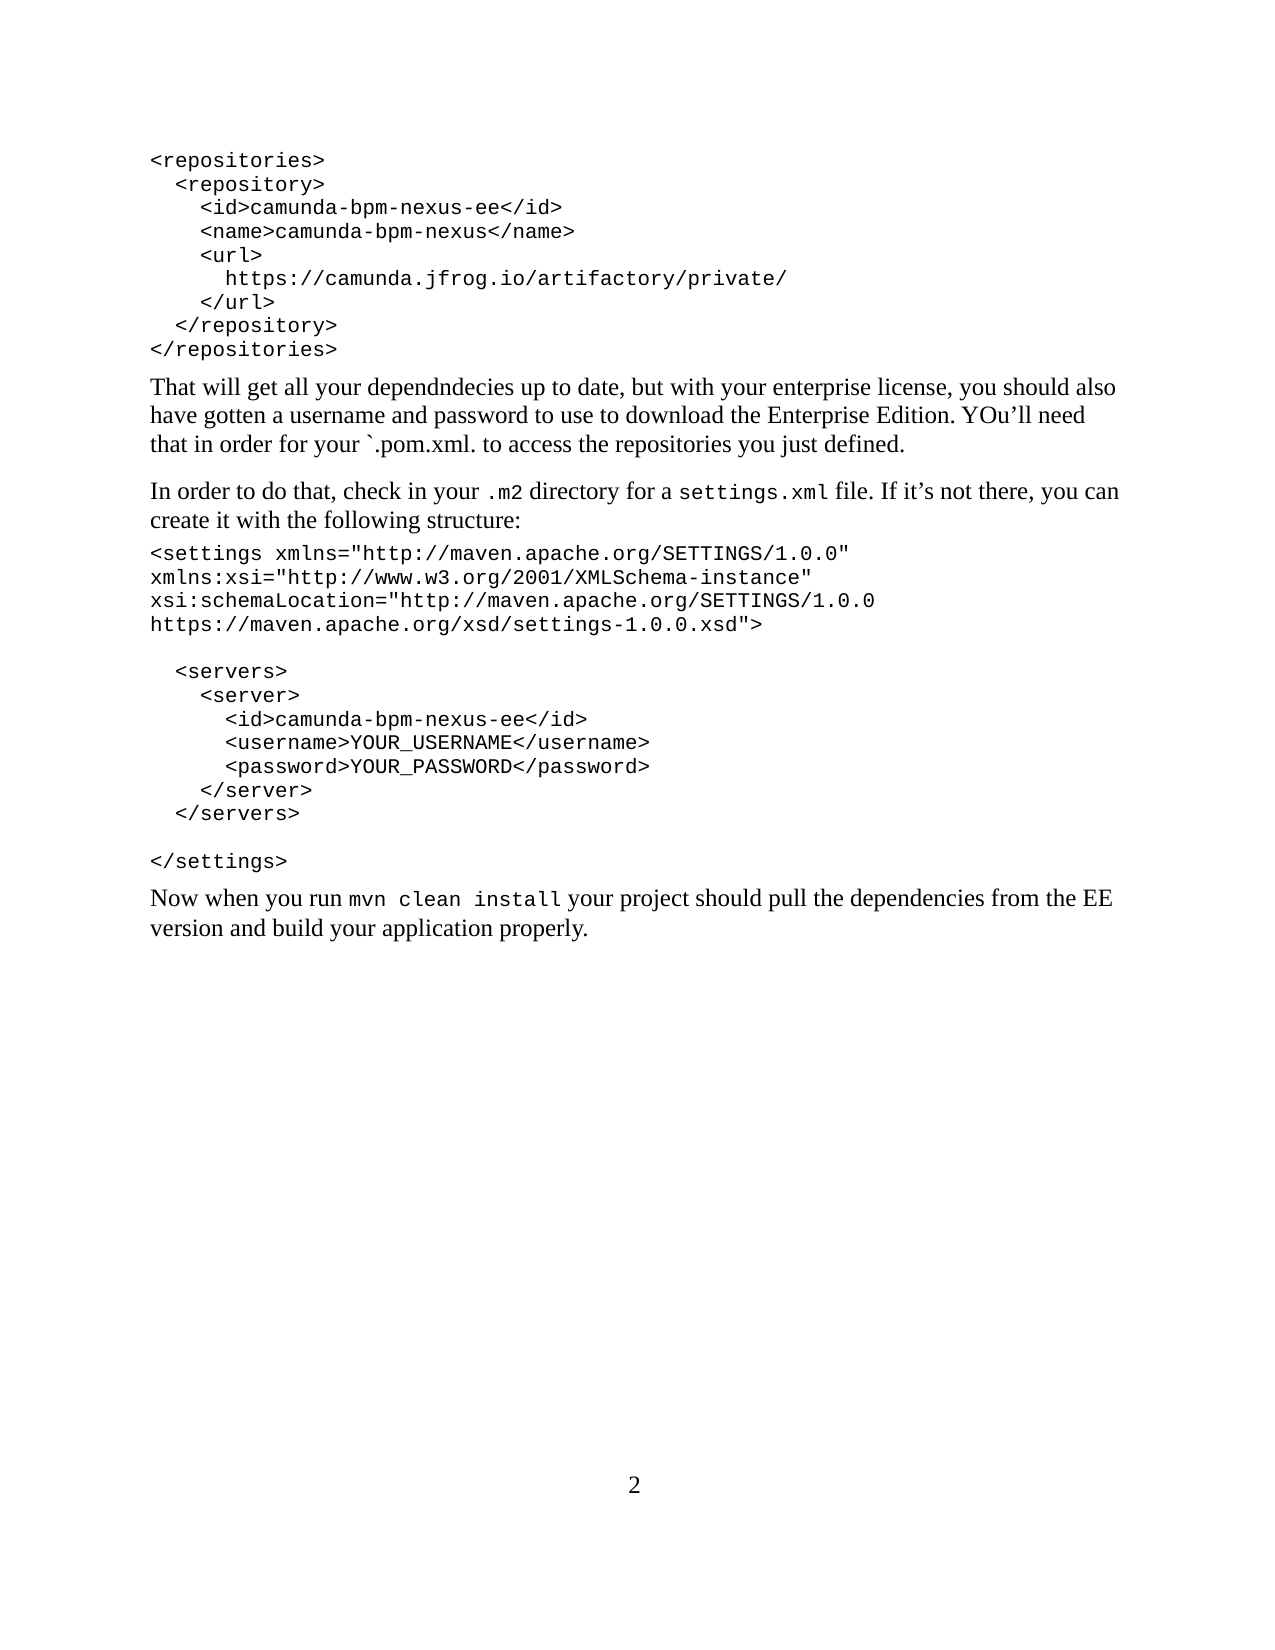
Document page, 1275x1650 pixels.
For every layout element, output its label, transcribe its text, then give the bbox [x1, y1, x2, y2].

text https://camunda.jfrog.io/artifactory/private/ [150, 268, 1125, 292]
text <servers> [150, 661, 1125, 685]
text </settings> [150, 851, 1125, 874]
text <repository> [150, 174, 1125, 197]
text </server> [150, 780, 1125, 803]
text <url> [150, 244, 1125, 268]
text https://maven.apache.org/xsd/settings-1.0.0.xsd"> [150, 614, 1125, 638]
text xmlns:xsi="http://www.w3.org/2001/XMLSchema-instance" [150, 567, 1125, 591]
text <username>YOUR_USERNAME</username> [150, 732, 1125, 756]
text <id>camunda-bpm-nexus-ee</id> [150, 197, 1125, 221]
text <settings xmlns="http://maven.apache.org/SETTINGS/1.0.0" [150, 543, 1125, 567]
text </repository> [150, 316, 1125, 339]
text </repositories> [150, 339, 1125, 363]
text <password>YOUR_PASSWORD</password> [150, 756, 1125, 780]
text In order to do that, check in your .m2 directory for a settings.xml file. If it’s not there, you can create it with the following structure: [150, 476, 1125, 534]
text <id>camunda-bpm-nexus-ee</id> [150, 709, 1125, 732]
text Now when you run mvn clean install your project should pull the dependencies from the EE version and build your application properly. [150, 883, 1125, 942]
text </servers> [150, 803, 1125, 827]
text <name>camunda-bpm-nexus</name> [150, 221, 1125, 244]
text <server> [150, 685, 1125, 709]
text <repositories> [150, 150, 1125, 174]
text xsi:schemaLocation="http://maven.apache.org/SETTINGS/1.0.0 [150, 591, 1125, 614]
text </url> [150, 292, 1125, 316]
text That will get all your dependndecies up to date, but with your enterprise license, you should also have gotten a username and password to use to download the Enterprise Edition. YOu’ll need that in order for your `.pom.xml. to access the repositories you just defined. [150, 372, 1125, 458]
